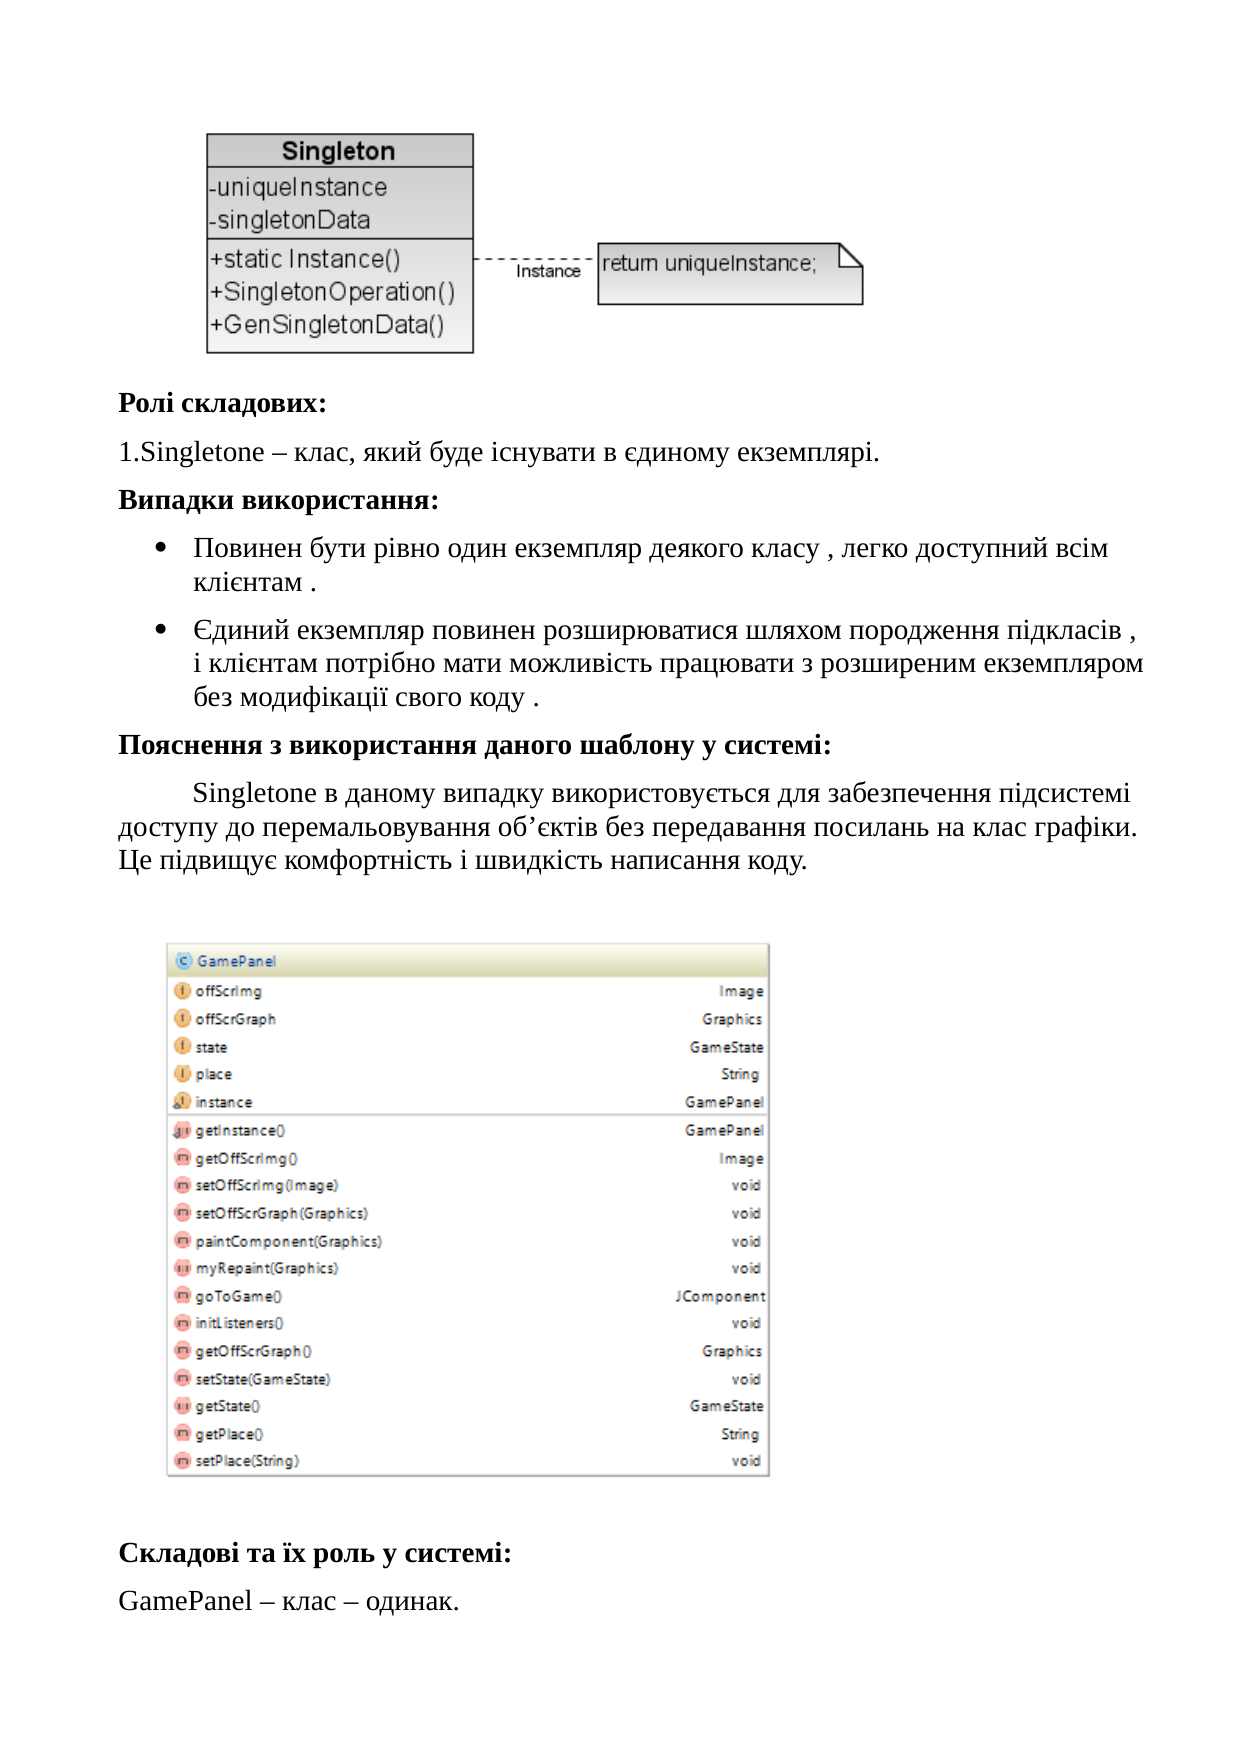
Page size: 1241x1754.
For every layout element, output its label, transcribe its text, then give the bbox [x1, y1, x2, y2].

text GamePanel – клас – одинак. [118, 1583, 1152, 1616]
text Складові та їх роль у системі: [118, 1535, 1152, 1568]
text Пояснення з використання даного шаблону у системі: [118, 727, 1152, 761]
text Ролі складових: [118, 386, 1152, 419]
text Singletone в даному випадку використовується для забезпечення підсистемі доступу до перемальовування об’єктів без передавання посилань на клас графіки. Це підвищує комфортність і швидкість написання коду. [118, 775, 1152, 876]
text Випадки використання: [118, 482, 1152, 515]
text 1.Singletone – клас, який буде існувати в єдиному екземплярі. [118, 434, 1152, 467]
list Повинен бути рівно один екземпляр деякого класу , легко доступний всім клієнтам . [156, 530, 1152, 597]
list Єдиний екземпляр повинен розширюватися шляхом породження підкласів , і клієнтам потрібно мати можливість працювати з розширеним екземпляром без модифікації свого коду . [156, 612, 1152, 712]
